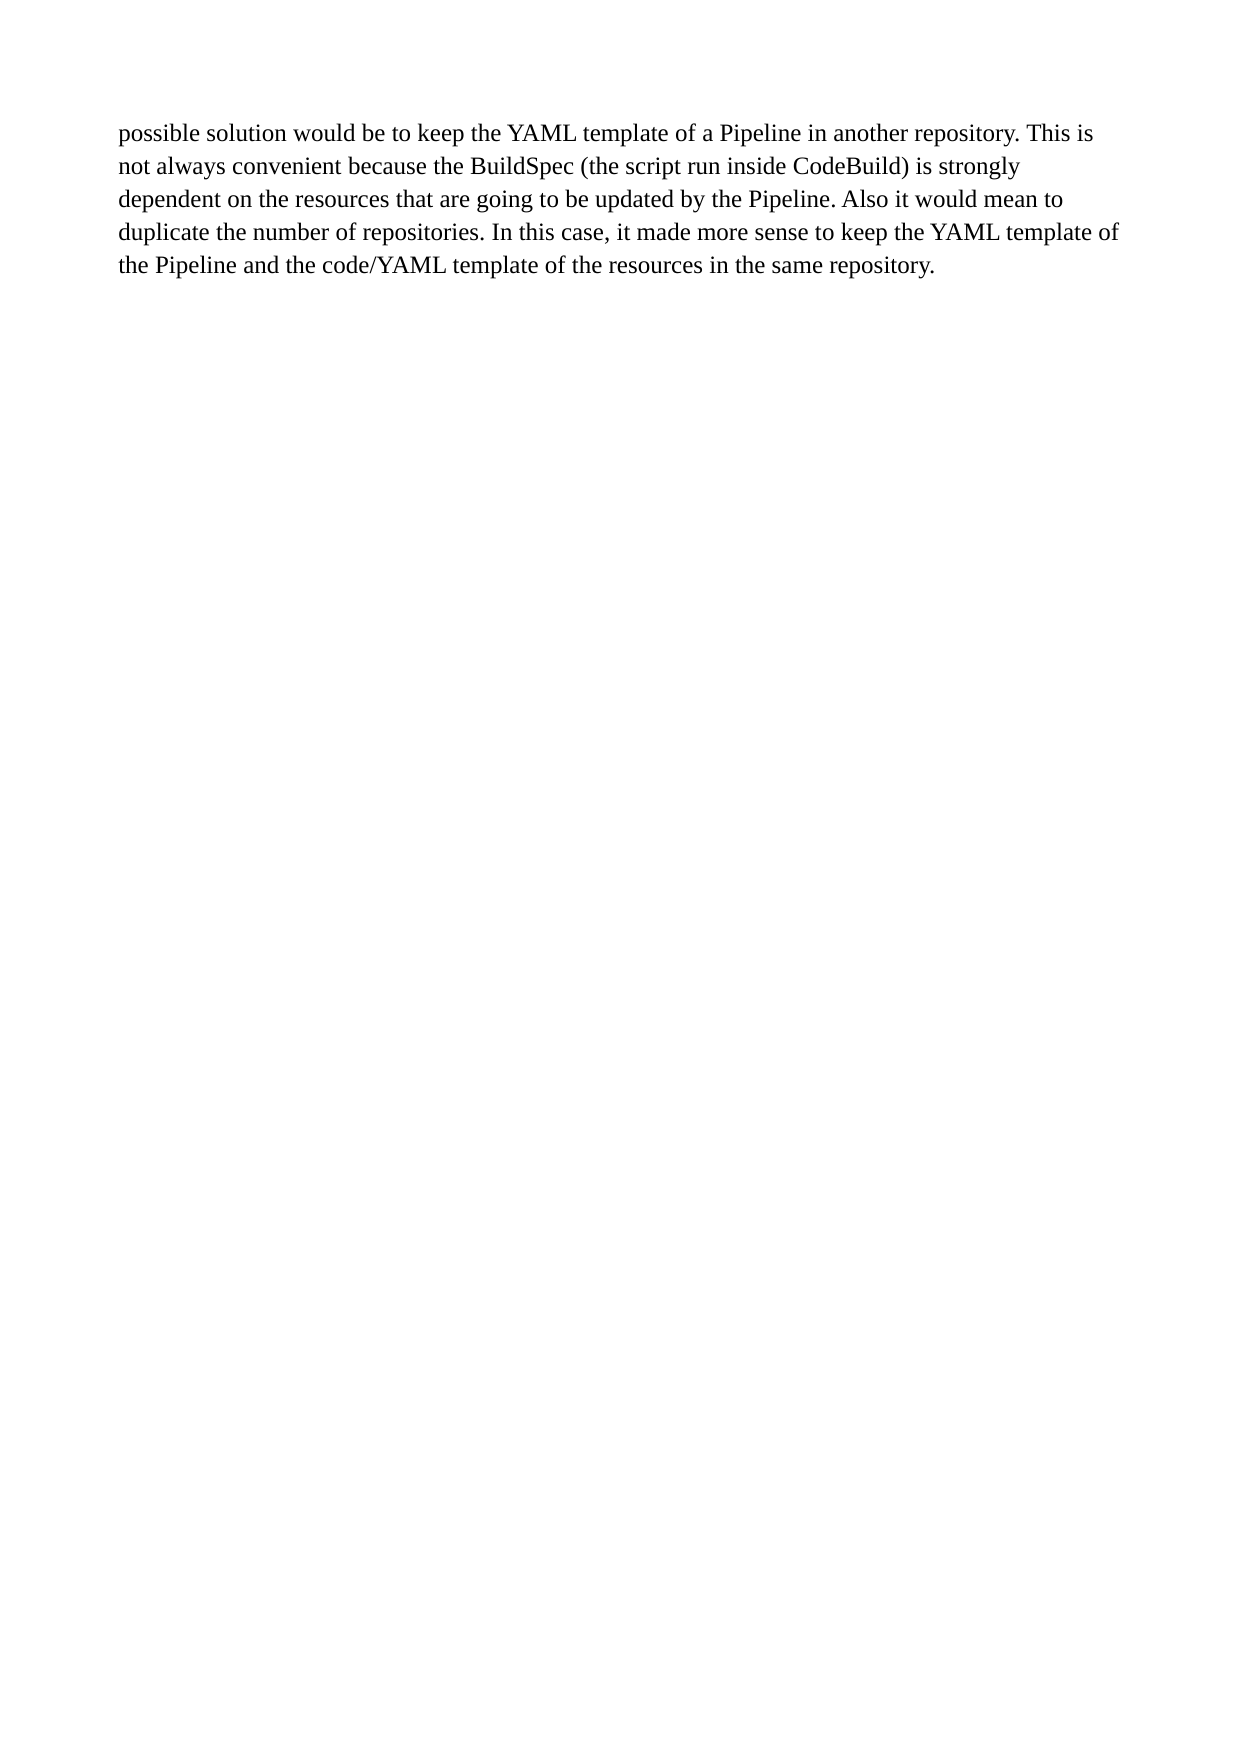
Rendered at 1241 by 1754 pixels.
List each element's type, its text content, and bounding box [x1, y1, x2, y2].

text possible solution would be to keep the YAML template of a Pipeline in another repository. This is not always convenient because the BuildSpec (the script run inside CodeBuild) is strongly dependent on the resources that are going to be updated by the Pipeline. Also it would mean to duplicate the number of repositories. In this case, it made more sense to keep the YAML template of the Pipeline and the code/YAML template of the resources in the same repository. [118, 118, 1122, 279]
